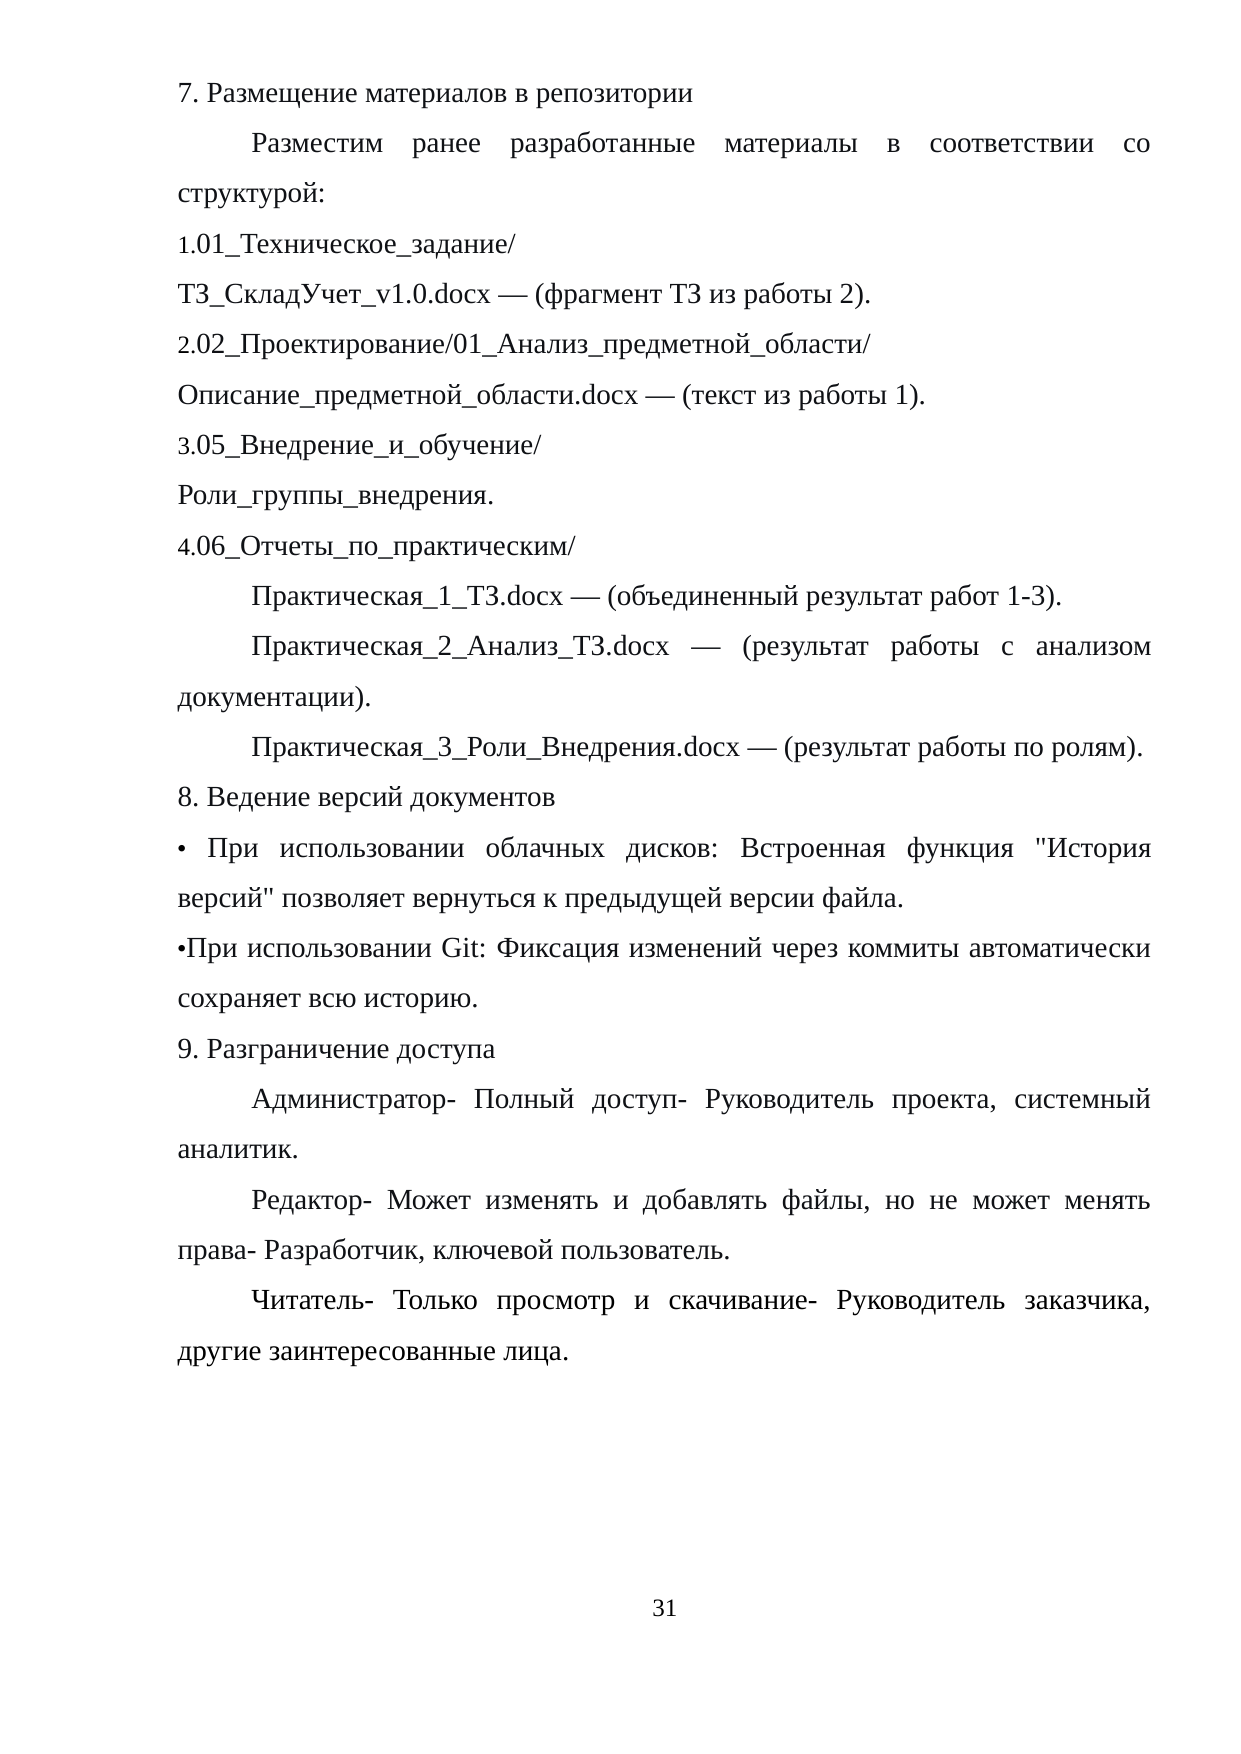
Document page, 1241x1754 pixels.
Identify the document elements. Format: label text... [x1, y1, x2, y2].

list 02_Проектирование/01_Анализ_предметной_области/ [177, 327, 1152, 360]
subtitle 8. Ведение версий документов [177, 779, 1152, 813]
text Читатель- Только просмотр и скачивание- Руководитель заказчика, другие заинтересованные лица. [177, 1282, 1152, 1366]
list При использовании облачных дисков: Встроенная функция "История версий" позволяет вернуться к предыдущей версии файла. [177, 830, 1152, 913]
text ТЗ_СкладУчет_v1.0.docx — (фрагмент ТЗ из работы 2). [177, 276, 1152, 310]
list 06_Отчеты_по_практическим/ [177, 528, 1152, 561]
text Практическая_2_Анализ_ТЗ.docx — (результат работы с анализом документации). [177, 628, 1152, 712]
list 01_Техническое_задание/ [177, 226, 1152, 259]
text Роли_группы_внедрения. [177, 477, 1152, 511]
list 05_Внедрение_и_обучение/ [177, 427, 1152, 461]
text Администратор- Полный доступ- Руководитель проекта, системный аналитик. [177, 1081, 1152, 1165]
text Разместим ранее разработанные материалы в соответствии со структурой: [177, 125, 1152, 209]
text Редактор- Может изменять и добавлять файлы, но не может менять права- Разработчик, ключевой пользователь. [177, 1182, 1152, 1266]
subtitle 7. Размещение материалов в репозитории [177, 75, 1152, 108]
text Описание_предметной_области.docx — (текст из работы 1). [177, 377, 1152, 410]
text Практическая_3_Роли_Внедрения.docx — (результат работы по ролям). [177, 729, 1152, 763]
subtitle 9. Разграничение доступа [177, 1031, 1152, 1064]
text Практическая_1_ТЗ.docx — (объединенный результат работ 1-3). [177, 578, 1152, 612]
list При использовании Git: Фиксация изменений через коммиты автоматически сохраняет всю историю. [177, 930, 1152, 1014]
